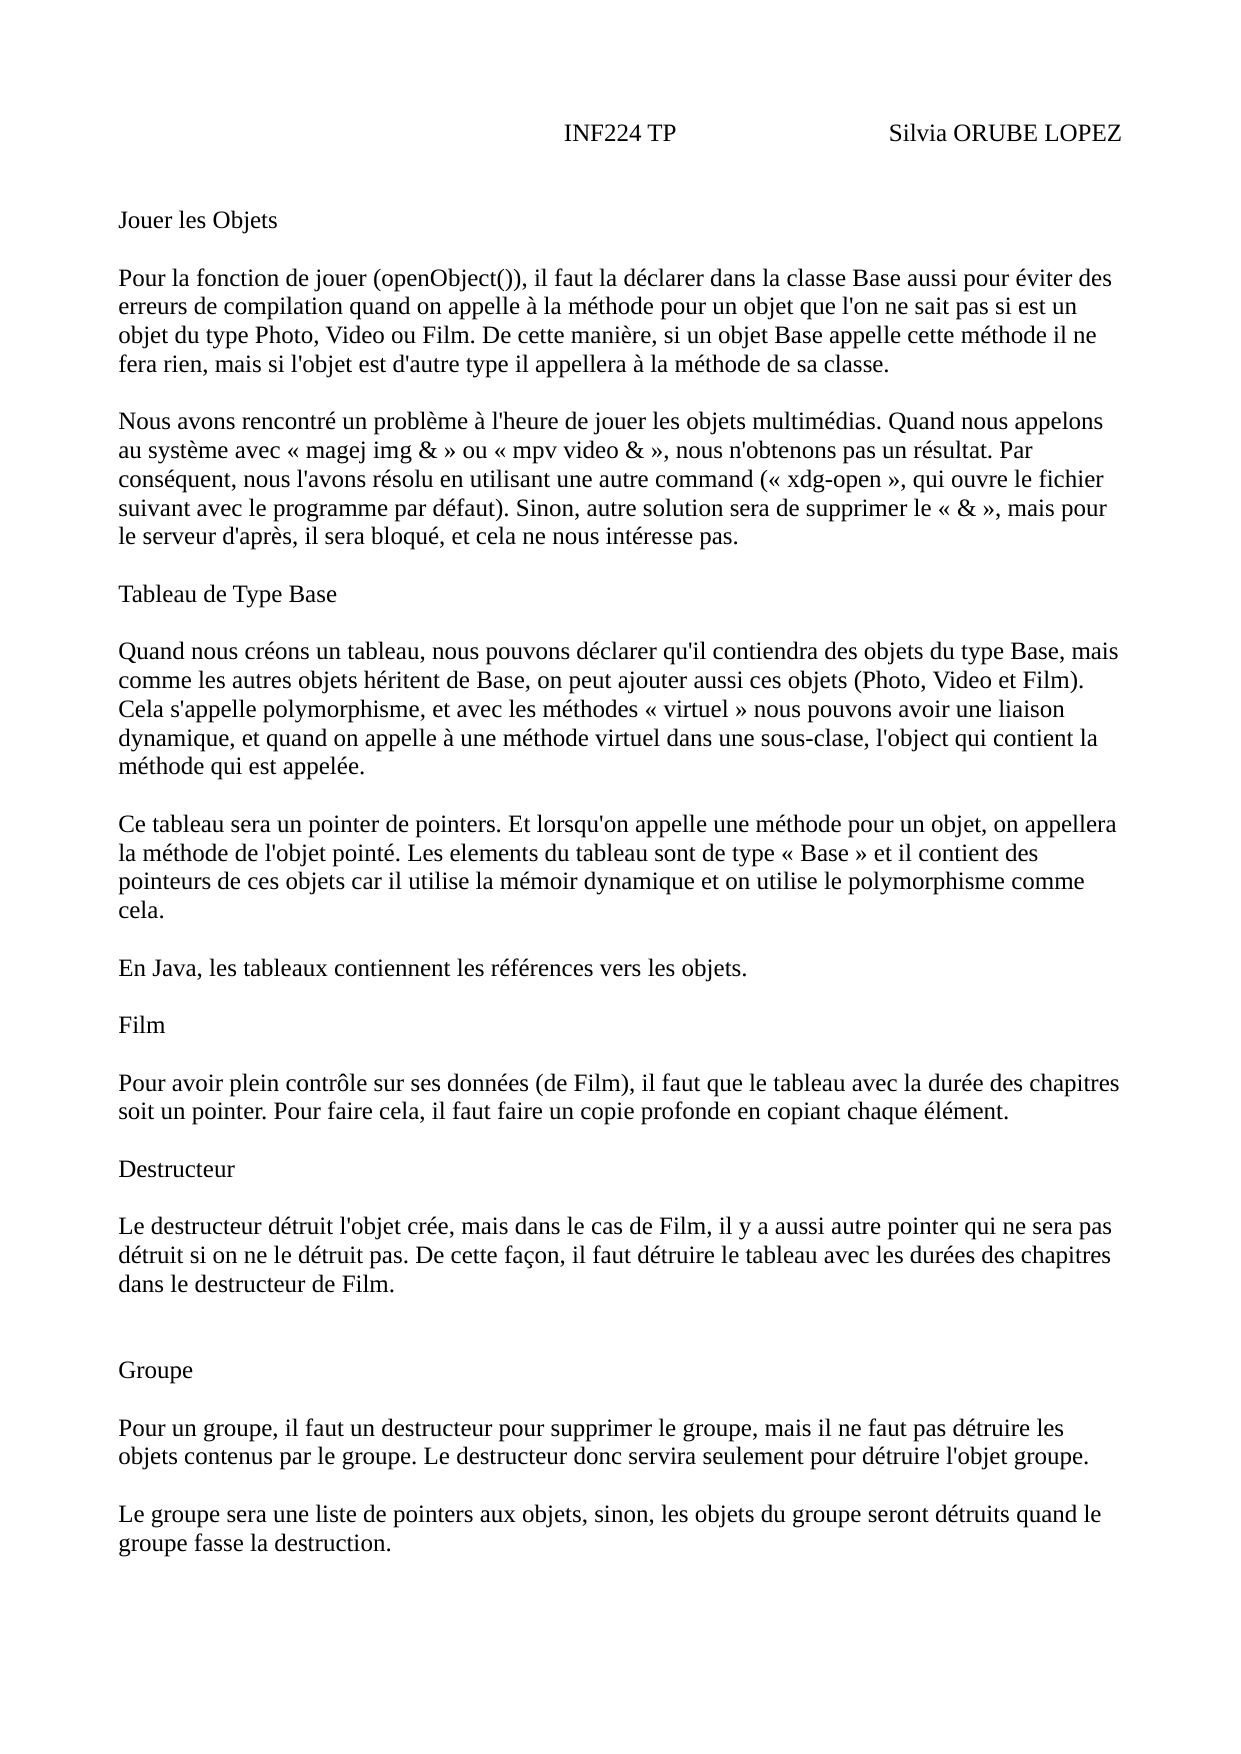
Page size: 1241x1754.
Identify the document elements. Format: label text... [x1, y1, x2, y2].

text En Java, les tableaux contiennent les références vers les objets. [118, 953, 1122, 981]
text Pour avoir plein contrôle sur ses données (de Film), il faut que le tableau avec la durée des chapitres soit un pointer. Pour faire cela, il faut faire un copie profonde en copiant chaque élément. [118, 1068, 1122, 1125]
text Tableau de Type Base [118, 579, 1122, 608]
text Jouer les Objets [118, 205, 1122, 234]
text Le destructeur détruit l'objet crée, mais dans le cas de Film, il y a aussi autre pointer qui ne sera pas détruit si on ne le détruit pas. De cette façon, il faut détruire le tableau avec les durées des chapitres dans le destructeur de Film. [118, 1211, 1122, 1298]
text Quand nous créons un tableau, nous pouvons déclarer qu'il contiendra des objets du type Base, mais comme les autres objets héritent de Base, on peut ajouter aussi ces objets (Photo, Video et Film). Cela s'appelle polymorphisme, et avec les méthodes « virtuel » nous pouvons avoir une liaison dynamique, et quand on appelle à une méthode virtuel dans une sous-clase, l'object qui contient la méthode qui est appelée. [118, 636, 1122, 780]
text Ce tableau sera un pointer de pointers. Et lorsqu'on appelle une méthode pour un objet, on appellera la méthode de l'objet pointé. Les elements du tableau sont de type « Base » et il contient des pointeurs de ces objets car il utilise la mémoir dynamique et on utilise le polymorphisme comme cela. [118, 809, 1122, 924]
text Pour la fonction de jouer (openObject()), il faut la déclarer dans la classe Base aussi pour éviter des erreurs de compilation quand on appelle à la méthode pour un objet que l'on ne sait pas si est un objet du type Photo, Video ou Film. De cette manière, si un objet Base appelle cette méthode il ne fera rien, mais si l'objet est d'autre type il appellera à la méthode de sa classe. [118, 263, 1122, 378]
text Le groupe sera une liste de pointers aux objets, sinon, les objets du groupe seront détruits quand le groupe fasse la destruction. [118, 1499, 1122, 1556]
text Destructeur [118, 1154, 1122, 1183]
text Film [118, 1010, 1122, 1039]
text Pour un groupe, il faut un destructeur pour supprimer le groupe, mais il ne faut pas détruire les objets contenus par le groupe. Le destructeur donc servira seulement pour détruire l'objet groupe. [118, 1413, 1122, 1470]
text Groupe [118, 1355, 1122, 1384]
text Nous avons rencontré un problème à l'heure de jouer les objets multimédias. Quand nous appelons au système avec « magej img & » ou « mpv video & », nous n'obtenons pas un résultat. Par conséquent, nous l'avons résolu en utilisant une autre command (« xdg-open », qui ouvre le fichier suivant avec le programme par défaut). Sinon, autre solution sera de supprimer le « & », mais pour le serveur d'après, il sera bloqué, et cela ne nous intéresse pas. [118, 406, 1122, 550]
